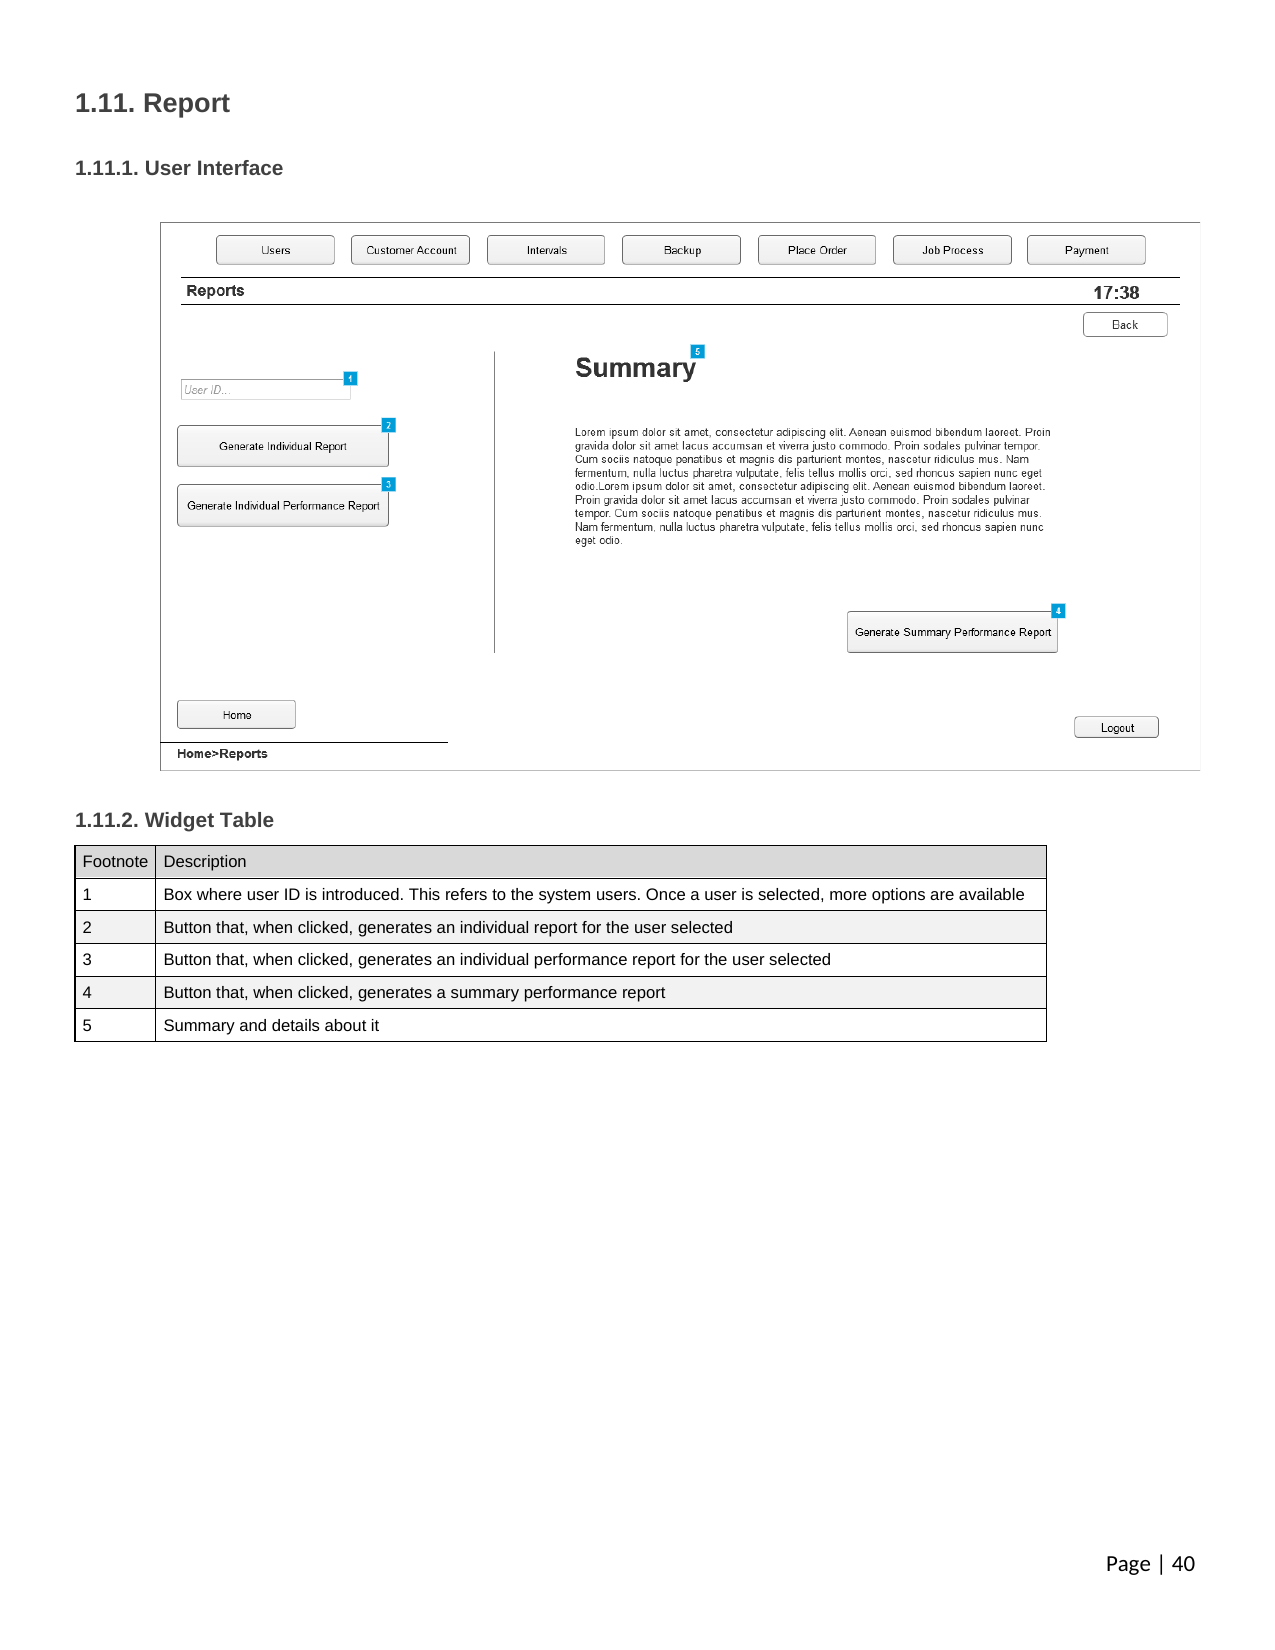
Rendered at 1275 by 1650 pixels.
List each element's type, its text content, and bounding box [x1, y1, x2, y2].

table_cell 5 [76, 1009, 155, 1041]
table_cell 3 [76, 944, 155, 976]
table_cell Button that, when clicked, generates an individual performance report for the user selected [156, 944, 1046, 976]
table_cell 2 [76, 911, 155, 943]
table_cell 1 [76, 879, 155, 910]
table_cell Summary and details about it [156, 1009, 1046, 1041]
table_cell Button that, when clicked, generates an individual report for the user selected [156, 911, 1046, 943]
table_cell 4 [76, 977, 155, 1008]
subtitle User Interface [75, 156, 1200, 180]
subtitle Widget Table [75, 808, 1200, 832]
subtitle Report [75, 87, 1200, 119]
table_cell Button that, when clicked, generates a summary performance report [156, 977, 1046, 1008]
table_cell Box where user ID is introduced. This refers to the system users. Once a user is selected, more options are available [156, 879, 1046, 910]
table_header Footnote [76, 846, 155, 877]
table_header Description [156, 846, 1046, 877]
